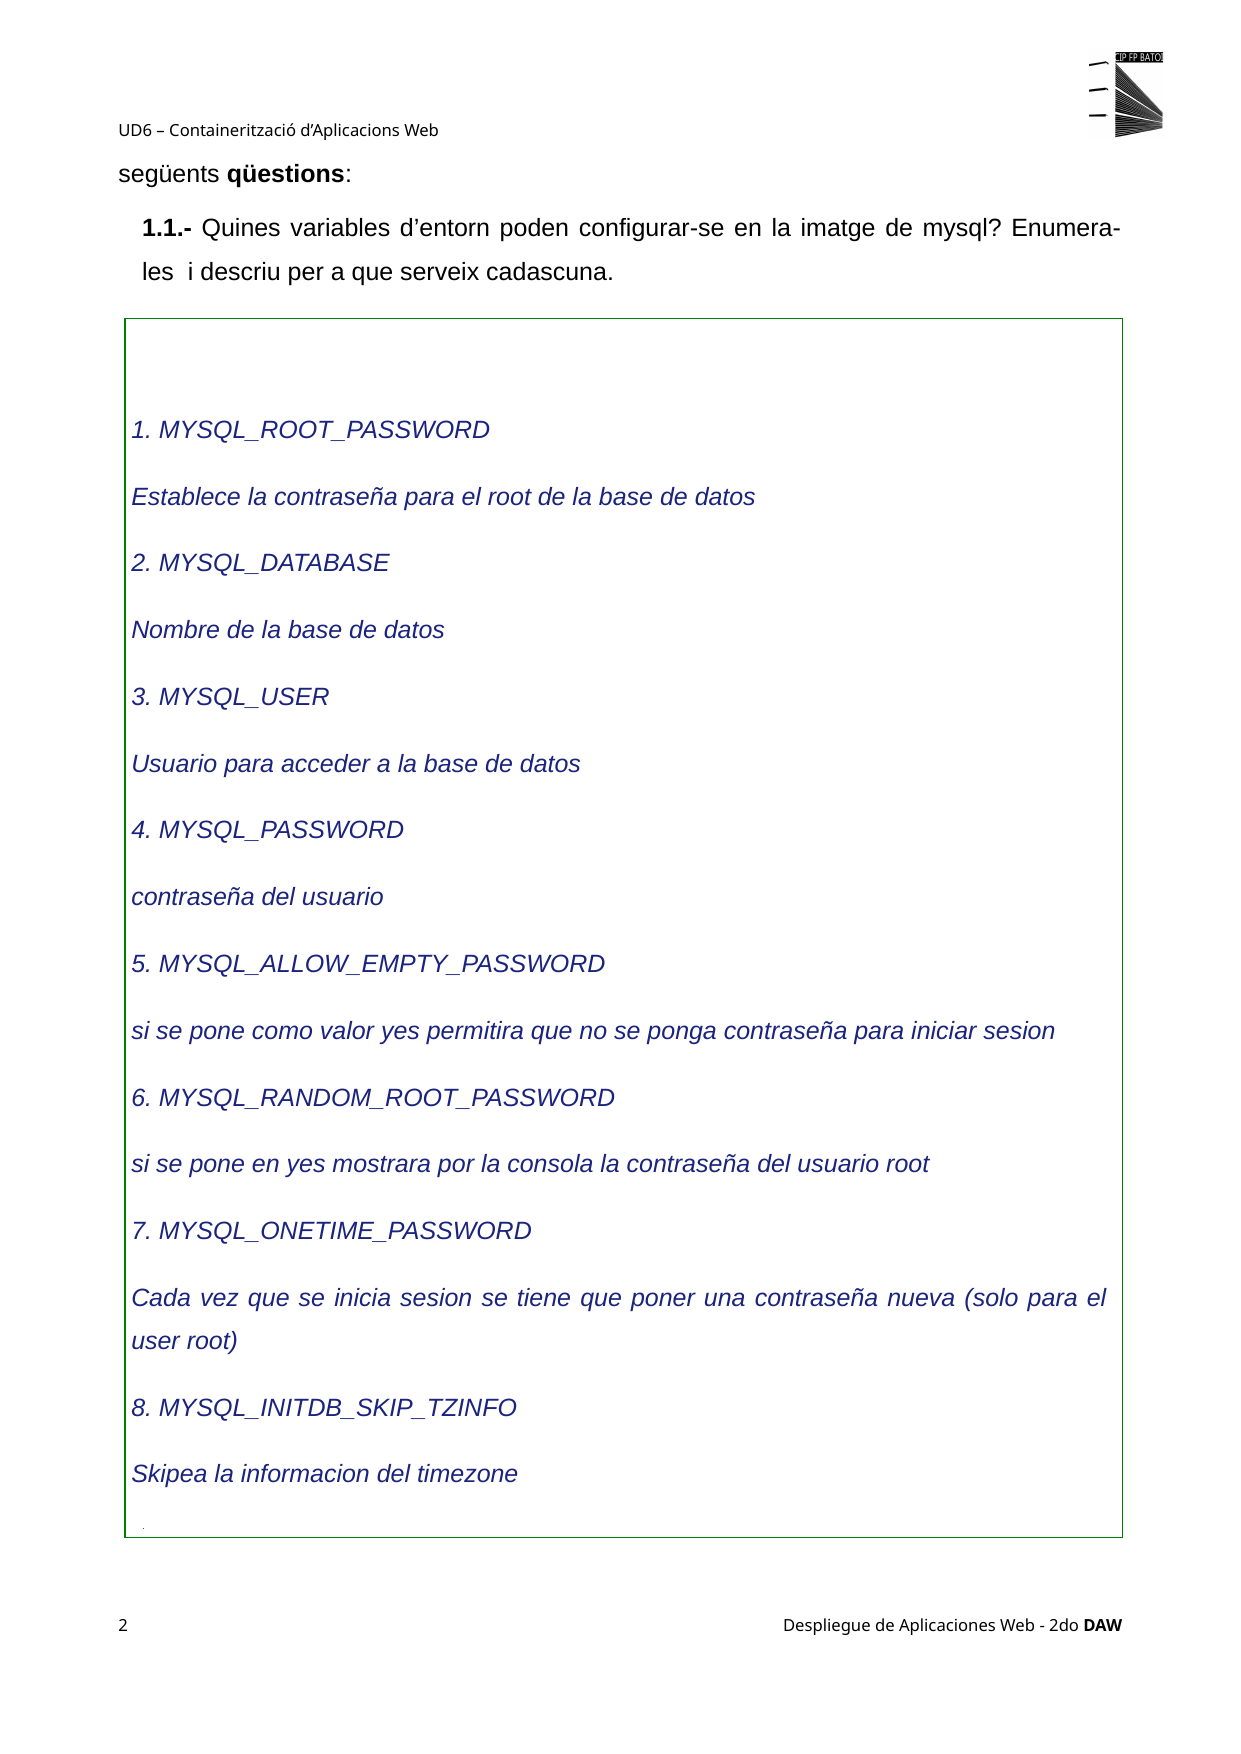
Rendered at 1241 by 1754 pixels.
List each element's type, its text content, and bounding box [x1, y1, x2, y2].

list 1.1.- Quines variables d’entorn poden configurar-se en la imatge de mysql? Enumera-les i descriu per a que serveix cadascuna. [104, 213, 1122, 285]
text següents qüestions: [118, 158, 1122, 187]
picture [1087, 49, 1165, 140]
table_header 1. MYSQL_ROOT_PASSWORD Establece la contraseña para el root de la base de datos 2. MYSQL_DATABASE Nombre de la base de datos 3. MYSQL_USER Usuario para acceder a la base de datos 4. MYSQL_PASSWORD contraseña del usuario 5. MYSQL_ALLOW_EMPTY_PASSWORD si se pone como valor yes permitira que no se ponga contraseña para iniciar sesion 6. MYSQL_RANDOM_ROOT_PASSWORD si se pone en yes mostrara por la consola la contraseña del usuario root 7. MYSQL_ONETIME_PASSWORD Cada vez que se inicia sesion se tiene que poner una contraseña nueva (solo para el user root) 8. MYSQL_INITDB_SKIP_TZINFO Skipea la informacion del timezone [126, 319, 1122, 1537]
